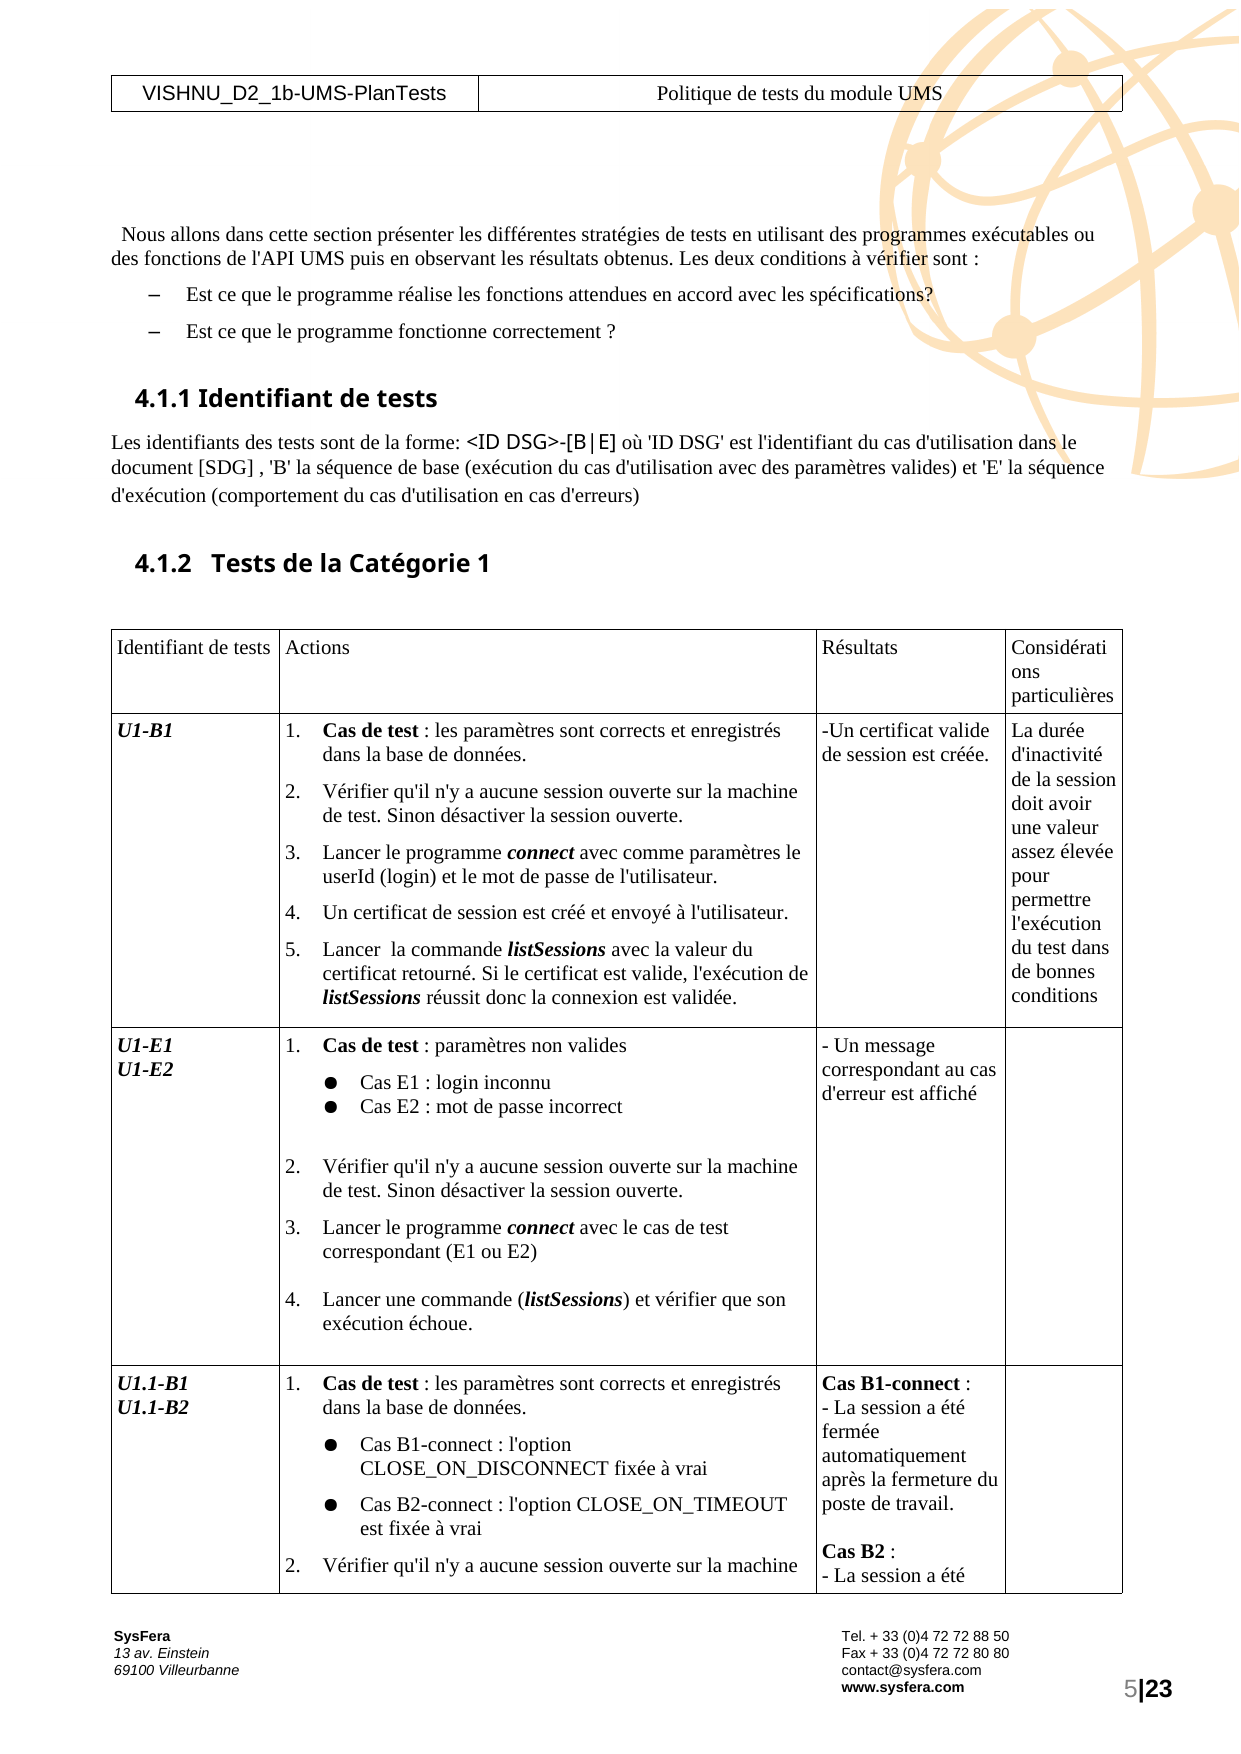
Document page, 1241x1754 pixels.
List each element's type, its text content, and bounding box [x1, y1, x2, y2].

table_cell Cas de test : paramètres non valides Cas E1 : login inconnu Cas E2 : mot de passe incorrect Vérifier qu'il n'y a aucune session ouverte sur la machine de test. Sinon désactiver la session ouverte. Lancer le programme connect avec le cas de test correspondant (E1 ou E2) Lancer une commande (listSessions) et vérifier que son exécution échoue. [280, 1028, 816, 1365]
table_cell Cas de test : les paramètres sont corrects et enregistrés dans la base de données. Vérifier qu'il n'y a aucune session ouverte sur la machine de test. Sinon désactiver la session ouverte. Lancer le programme connect avec comme paramètres le userId (login) et le mot de passe de l'utilisateur. Un certificat de session est créé et envoyé à l'utilisateur. Lancer la commande listSessions avec la valeur du certificat retourné. Si le certificat est valide, l'exécution de listSessions réussit donc la connexion est validée. [280, 714, 816, 1027]
table_cell U1-E1 U1-E2 [112, 1028, 279, 1365]
table_cell Cas de test : les paramètres sont corrects et enregistrés dans la base de données. Cas B1-connect : l'option CLOSE_ON_DISCONNECT fixée à vrai Cas B2-connect : l'option CLOSE_ON_TIMEOUT est fixée à vrai Vérifier qu'il n'y a aucune session ouverte sur la machine de test. Sinon désactiver la session ouverte. Lancer le programme connect avec comme paramètres le login et le mot de passe de l'utilisateur. Un certificat de session est créé et envoyé à l'utilisateur. Lancer la commande listSessions avec la valeur du certificat retourné. Si le certificat est valide, l'exécution de listSessions réussit. Pour le cas B1 : Fermer le poste sur lequel le programme connect a été lancé. Démarrer le poste client et vérifier l'exécution d'un programme échoue (ex : listSessions) . Pour le cas B2 : Ne lancer aucun programme pendant un certain temps (temps supérieur au temps d'inactivité fixé). Lancer la commande listSessions et vérifier que son exécution échoue. [280, 1366, 816, 1593]
table_header Actions [280, 630, 816, 712]
table_header Identifiant de tests [112, 630, 279, 712]
table_cell - Un message correspondant au cas d'erreur est affiché [817, 1028, 1005, 1365]
table_cell U1-B1 [112, 714, 279, 1027]
picture [1, 9, 1239, 479]
table_cell [1006, 1028, 1122, 1365]
table_cell U1.1-B1 U1.1-B2 [112, 1366, 279, 1593]
text Les identifiants des tests sont de la forme: <ID DSG>-[B|E] où 'ID DSG' est l'identifiant du cas d'utilisation dans le document [SDG] , 'B' la séquence de base (exécution du cas d'utilisation avec des paramètres valides) et 'E' la séquence d'exécution (comportement du cas d'utilisation en cas d'erreurs) [111, 481, 1122, 508]
table_header Résultats [817, 630, 1005, 712]
table_cell La durée d'inactivité de la session doit avoir une valeur assez élevée pour permettre l'exécution du test dans de bonnes conditions [1006, 714, 1122, 1027]
table_cell -Un certificat valide de session est créée. [817, 714, 1005, 1027]
table_header Considérations particulières [1006, 630, 1122, 712]
subtitle Tests de la Catégorie 1 [134, 546, 1122, 580]
table_cell Cas B1-connect : - La session a été fermée automatiquement après la fermeture du poste de travail. Cas B2 : - La session a été fermée automatiquement après le temps d'inactivité fixé [817, 1366, 1005, 1593]
table_cell [1006, 1366, 1122, 1593]
